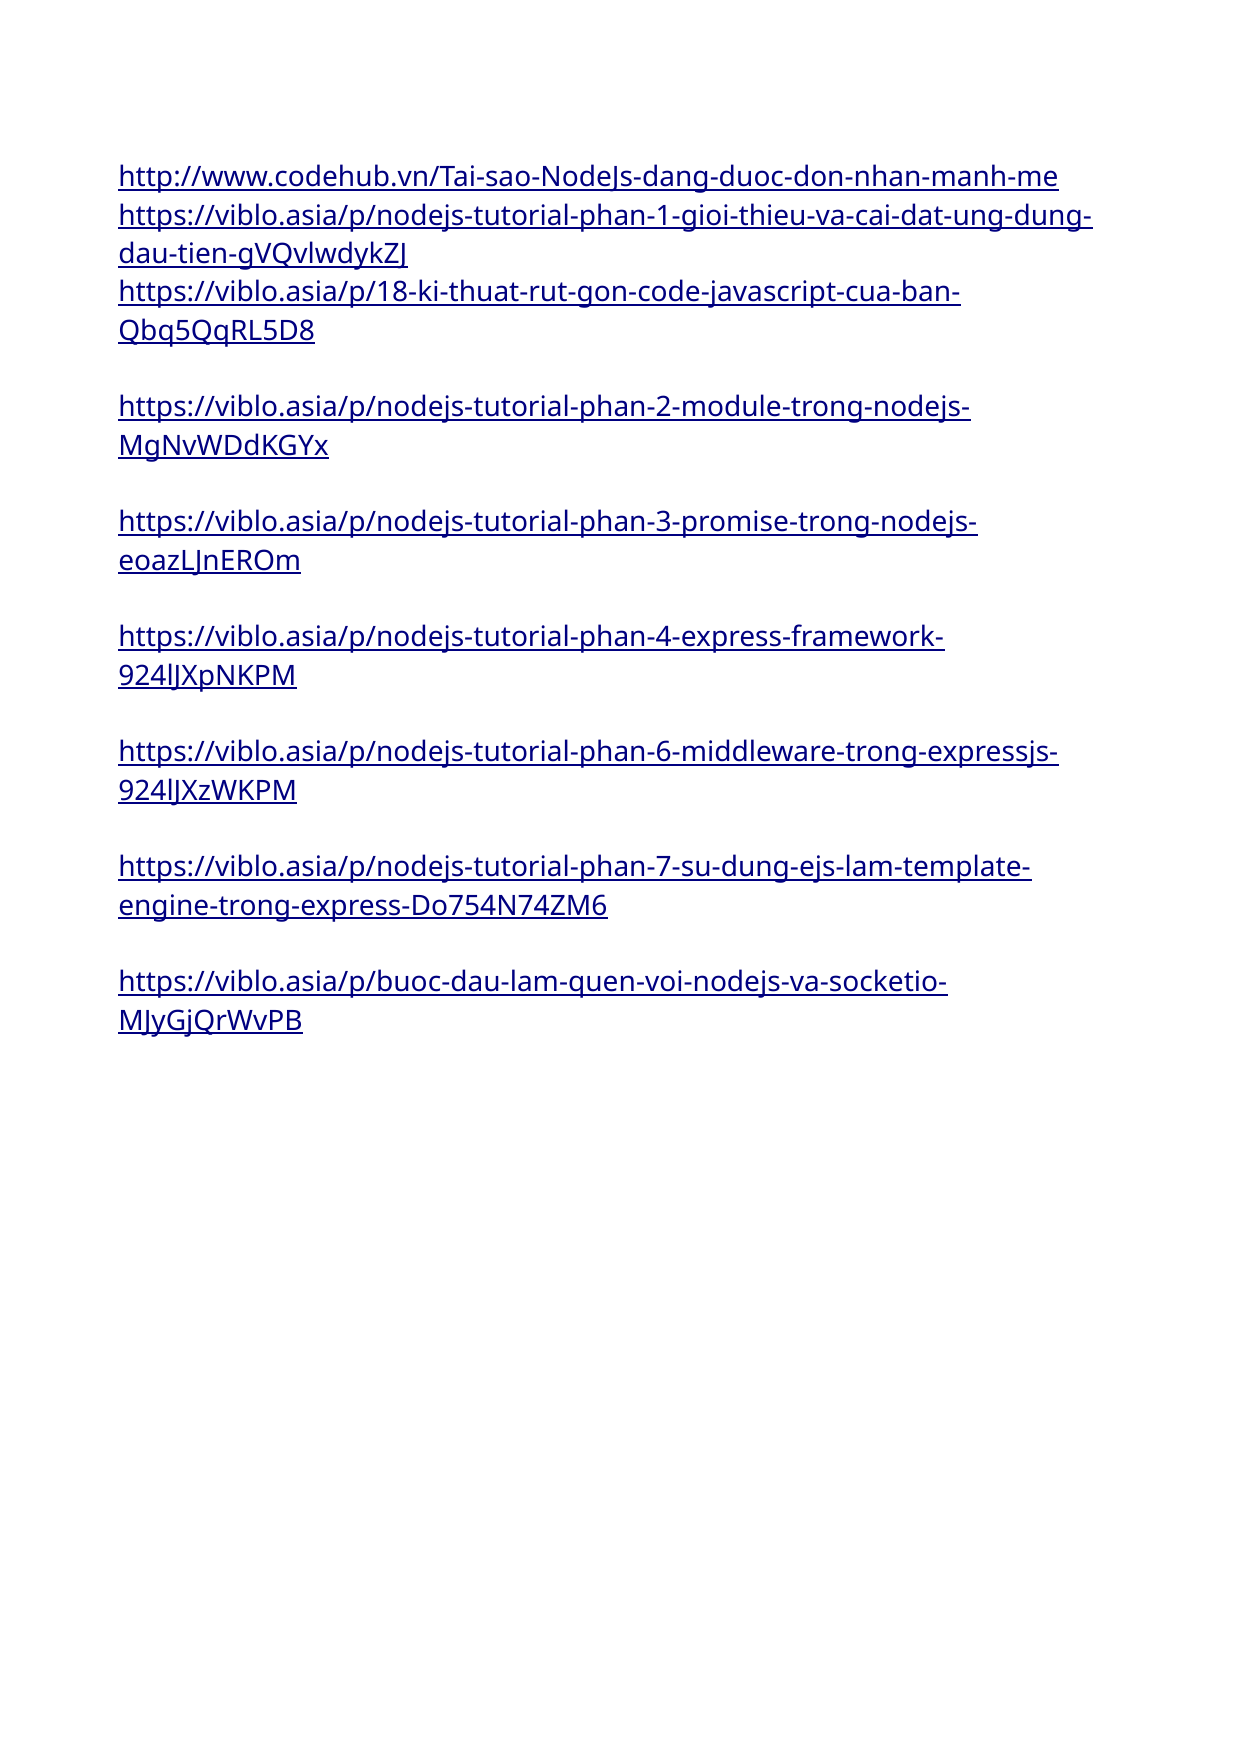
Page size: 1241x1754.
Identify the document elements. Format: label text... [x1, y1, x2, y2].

text https://viblo.asia/p/nodejs-tutorial-phan-1-gioi-thieu-va-cai-dat-ung-dung-dau-tien-gVQvlwdykZJ [118, 195, 1122, 271]
text http://www.codehub.vn/Tai-sao-NodeJs-dang-duoc-don-nhan-manh-me [118, 156, 1122, 195]
text https://viblo.asia/p/nodejs-tutorial-phan-4-express-framework-924lJXpNKPM [118, 616, 1122, 693]
text https://viblo.asia/p/nodejs-tutorial-phan-7-su-dung-ejs-lam-template-engine-trong-express-Do754N74ZM6 [118, 846, 1122, 923]
text https://viblo.asia/p/18-ki-thuat-rut-gon-code-javascript-cua-ban-Qbq5QqRL5D8 [118, 271, 1122, 348]
text https://viblo.asia/p/nodejs-tutorial-phan-2-module-trong-nodejs-MgNvWDdKGYx [118, 386, 1122, 463]
text https://viblo.asia/p/nodejs-tutorial-phan-3-promise-trong-nodejs-eoazLJnEROm [118, 501, 1122, 578]
text https://viblo.asia/p/buoc-dau-lam-quen-voi-nodejs-va-socketio-MJyGjQrWvPB [118, 961, 1122, 1038]
text https://viblo.asia/p/nodejs-tutorial-phan-6-middleware-trong-expressjs-924lJXzWKPM [118, 731, 1122, 808]
